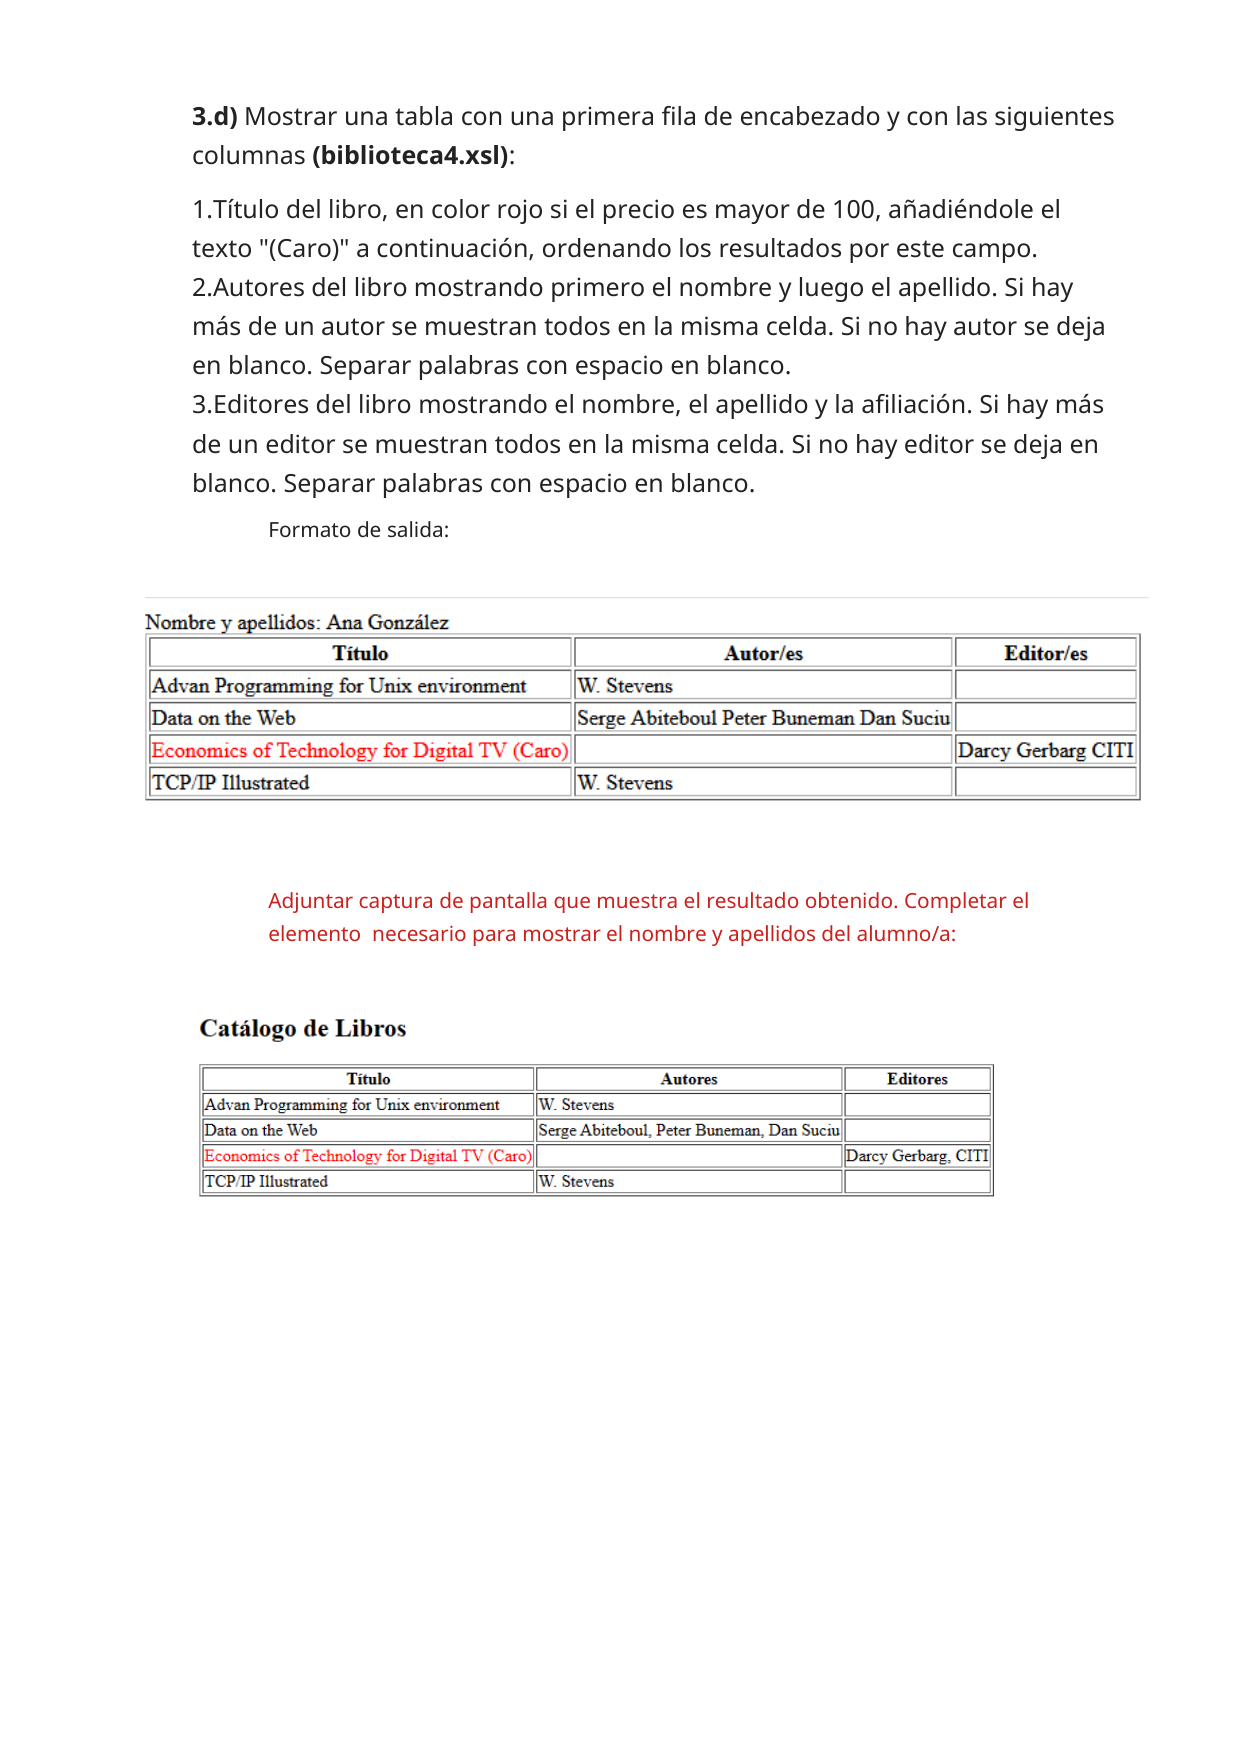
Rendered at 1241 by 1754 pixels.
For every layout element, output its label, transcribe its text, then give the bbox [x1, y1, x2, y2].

text Formato de salida: [118, 511, 1122, 545]
list Editores del libro mostrando el nombre, el apellido y la afiliación. Si hay más de un editor se muestran todos en la misma celda. Si no hay editor se deja en blanco. Separar palabras con espacio en blanco. [118, 387, 1122, 499]
picture [144, 597, 1149, 814]
list Título del libro, en color rojo si el precio es mayor de 100, añadiéndole el texto "(Caro)" a continuación, ordenando los resultados por este campo. [118, 191, 1122, 264]
list Autores del libro mostrando primero el nombre y luego el apellido. Si hay más de un autor se muestran todos en la misma celda. Si no hay autor se deja en blanco. Separar palabras con espacio en blanco. [118, 270, 1122, 382]
list 3.d) Mostrar una tabla con una primera fila de encabezado y con las siguientes columnas (biblioteca4.xsl): [118, 98, 1122, 172]
picture [193, 1014, 1048, 1238]
text Adjuntar captura de pantalla que muestra el resultado obtenido. Completar el elemento necesario para mostrar el nombre y apellidos del alumno/a: [268, 887, 1122, 948]
